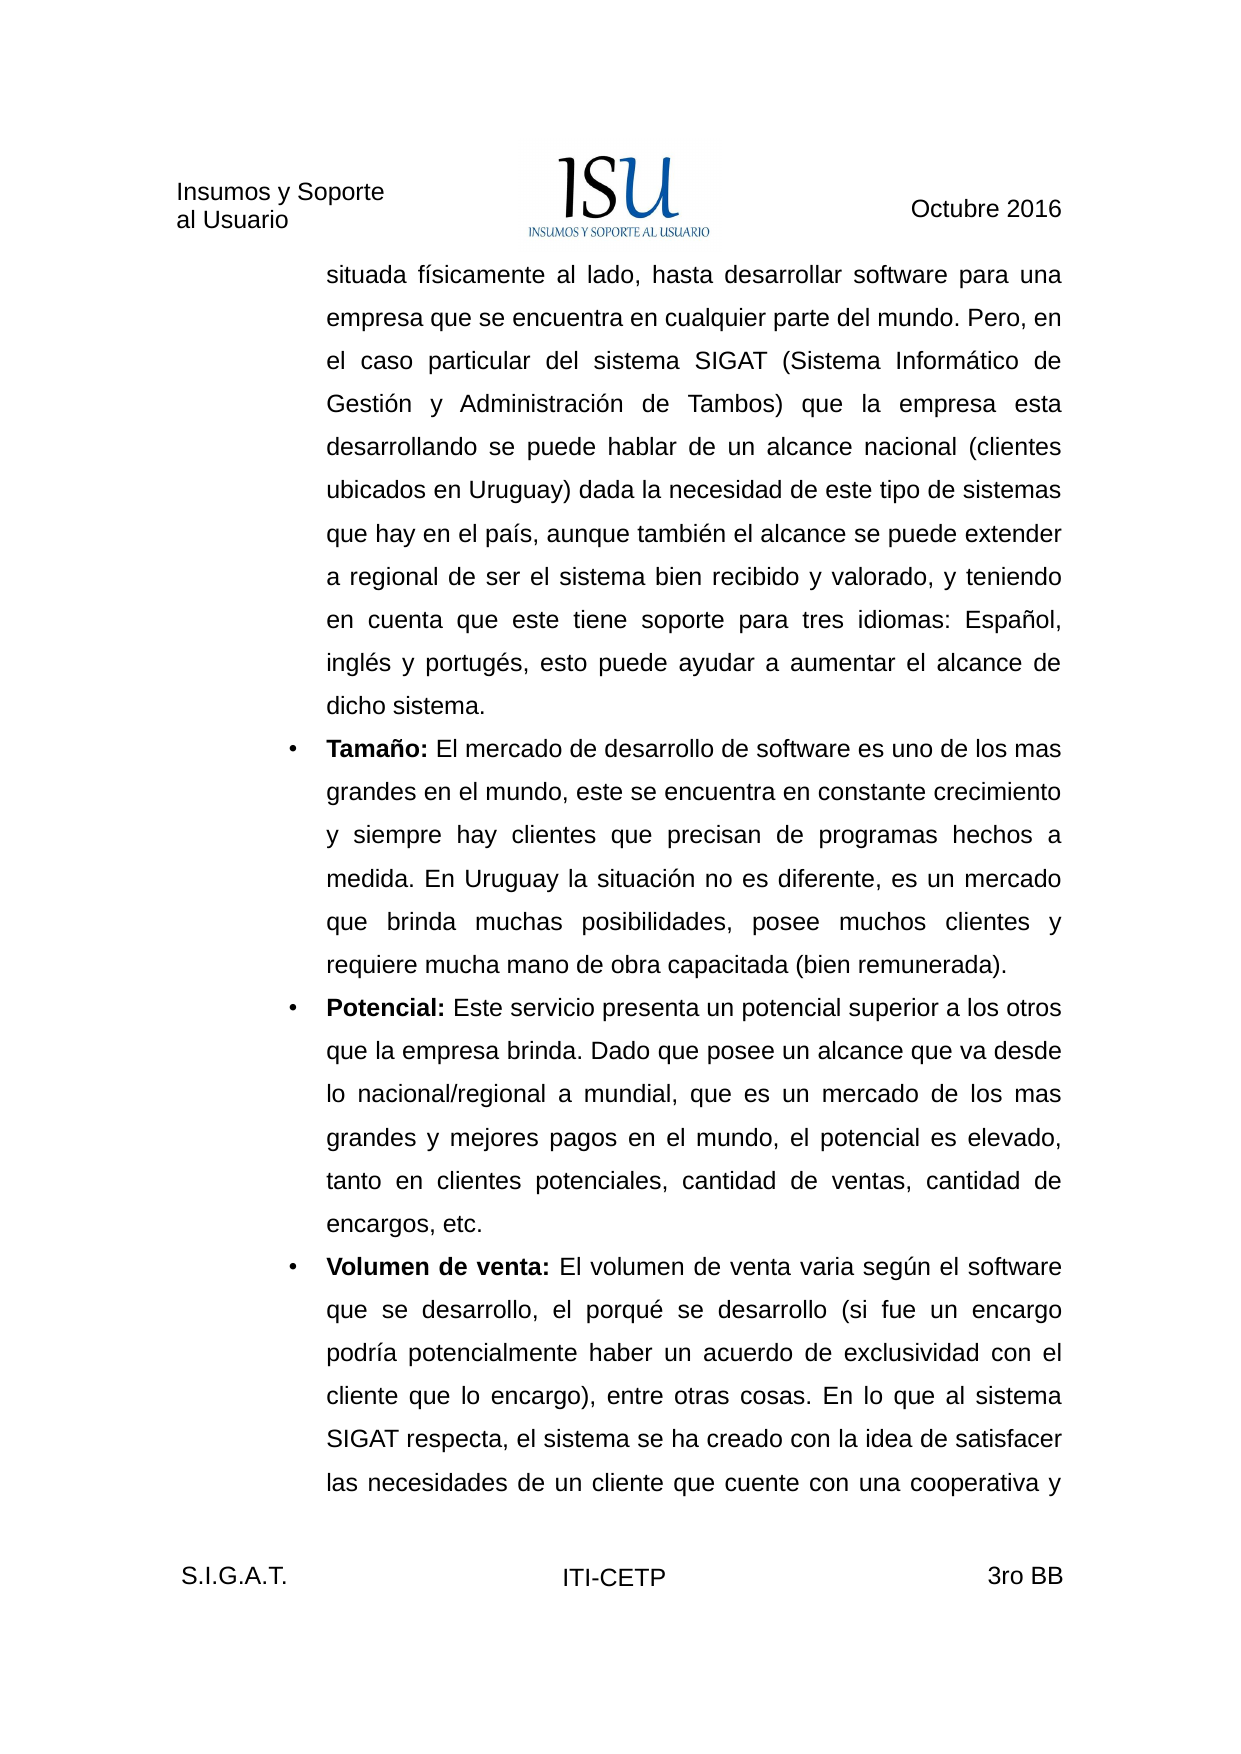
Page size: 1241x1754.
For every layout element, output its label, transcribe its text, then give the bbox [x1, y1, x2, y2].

list Volumen de venta: El volumen de venta varia según el software que se desarrollo, el porqué se desarrollo (si fue un encargo podría potencialmente haber un acuerdo de exclusividad con el cliente que lo encargo), entre otras cosas. En lo que al sistema SIGAT respecta, el sistema se ha creado con la idea de satisfacer las necesidades de un cliente que cuente con una cooperativa y [288, 1252, 1063, 1496]
list Potencial: Este servicio presenta un potencial superior a los otros que la empresa brinda. Dado que posee un alcance que va desde lo nacional/regional a mundial, que es un mercado de los mas grandes y mejores pagos en el mundo, el potencial es elevado, tanto en clientes potenciales, cantidad de ventas, cantidad de encargos, etc. [288, 993, 1063, 1237]
list situada físicamente al lado, hasta desarrollar software para una empresa que se encuentra en cualquier parte del mundo. Pero, en el caso particular del sistema SIGAT (Sistema Informático de Gestión y Administración de Tambos) que la empresa esta desarrollando se puede hablar de un alcance nacional (clientes ubicados en Uruguay) dada la necesidad de este tipo de sistemas que hay en el país, aunque también el alcance se puede extender a regional de ser el sistema bien recibido y valorado, y teniendo en cuenta que este tiene soporte para tres idiomas: Español, inglés y portugés, esto puede ayudar a aumentar el alcance de dicho sistema. [288, 260, 1063, 720]
picture [517, 138, 723, 252]
list Tamaño: El mercado de desarrollo de software es uno de los mas grandes en el mundo, este se encuentra en constante crecimiento y siempre hay clientes que precisan de programas hechos a medida. En Uruguay la situación no es diferente, es un mercado que brinda muchas posibilidades, posee muchos clientes y requiere mucha mano de obra capacitada (bien remunerada). [288, 734, 1063, 979]
